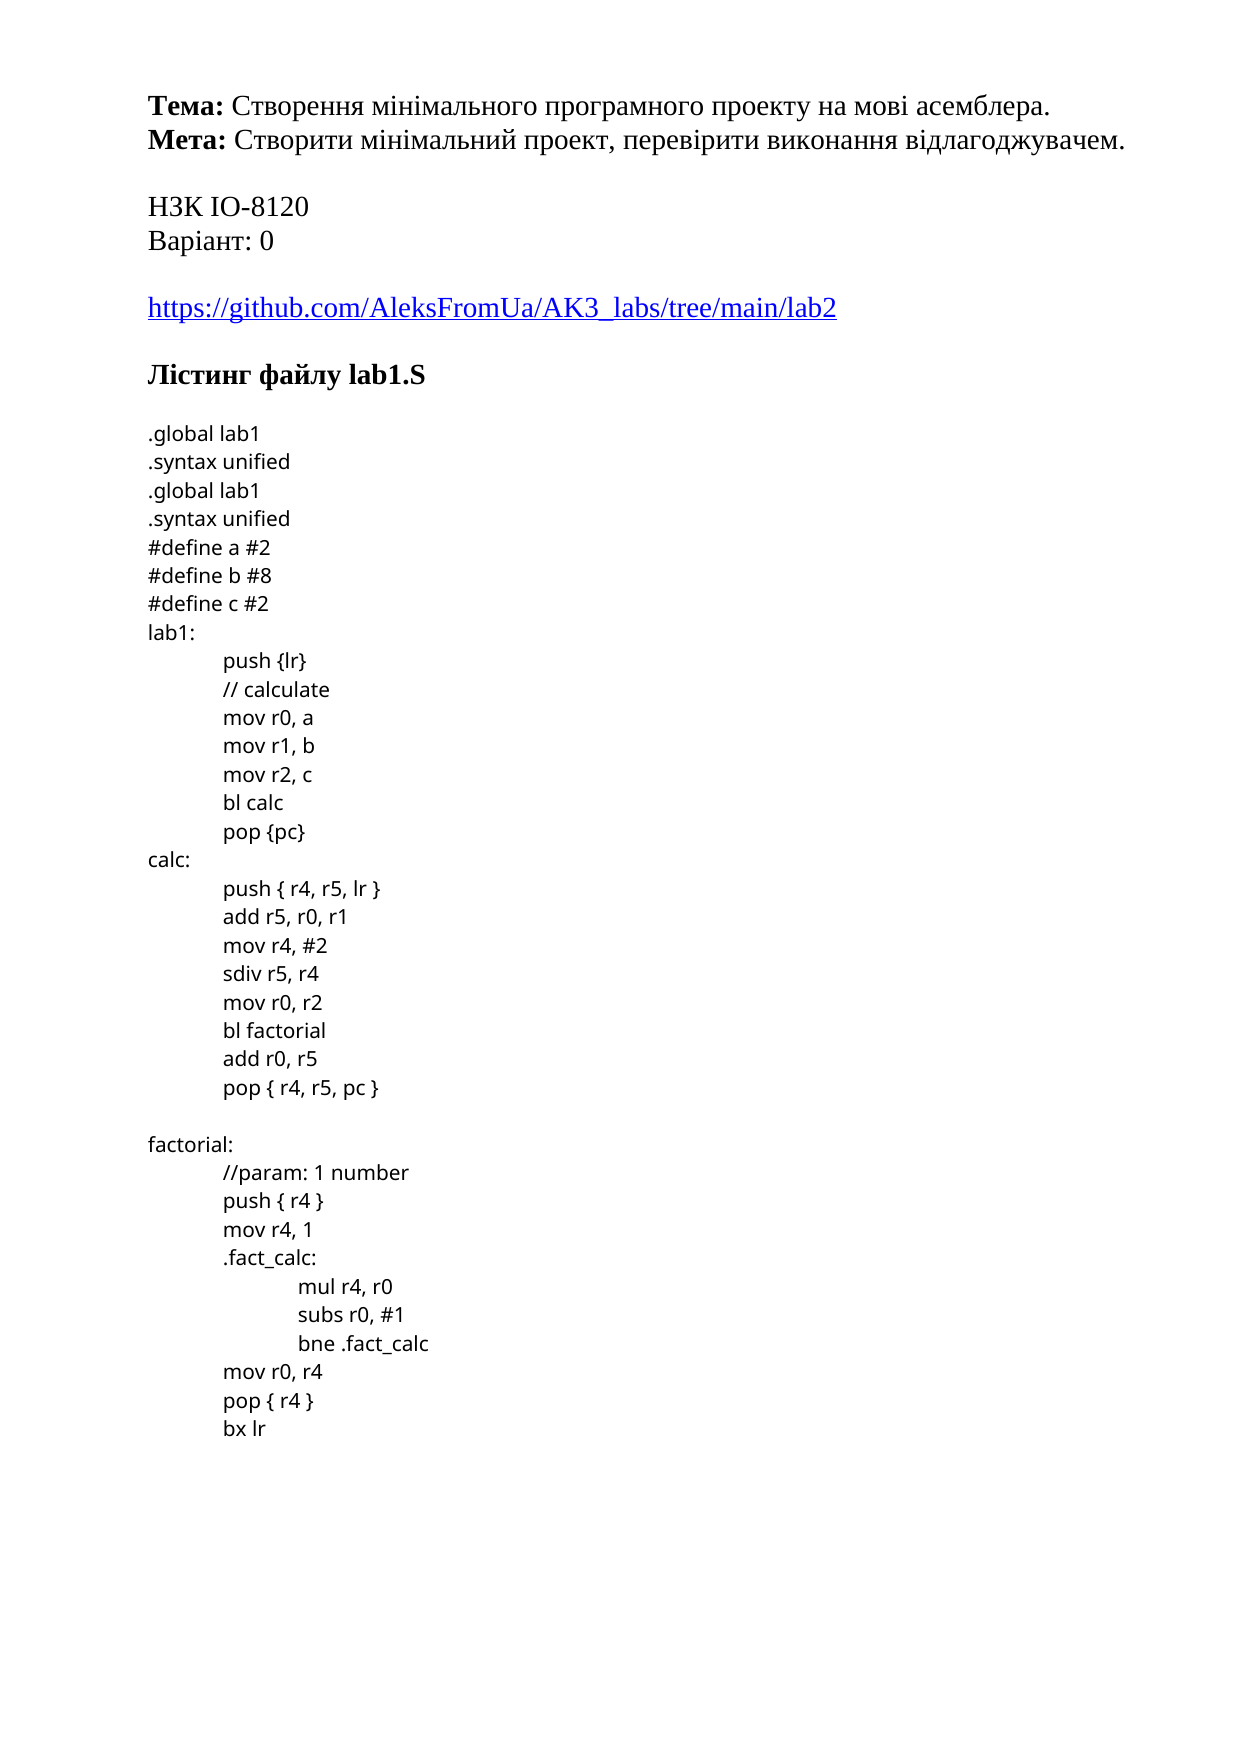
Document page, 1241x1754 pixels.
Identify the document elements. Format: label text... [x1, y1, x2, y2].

text .syntax unified [148, 447, 1152, 476]
text lab1: [148, 618, 1152, 646]
text add r0, r5 [148, 1044, 1152, 1073]
text mov r0, r2 [148, 988, 1152, 1016]
text .fact_calc: [148, 1243, 1152, 1272]
text mov r0, r4 [148, 1357, 1152, 1386]
text #define b #8 [148, 561, 1152, 589]
text //param: 1 number [148, 1158, 1152, 1187]
text push { r4, r5, lr } [148, 874, 1152, 902]
text calc: [148, 845, 1152, 874]
text push { r4 } [148, 1187, 1152, 1215]
text add r5, r0, r1 [148, 902, 1152, 931]
text factorial: [148, 1130, 1152, 1158]
text Лістинг файлу lab1.S [148, 357, 1152, 390]
text Тема: Створення мінімального програмного проекту на мові асемблера. [148, 88, 1152, 122]
text #define c #2 [148, 589, 1152, 618]
text bl factorial [148, 1016, 1152, 1044]
text mul r4, r0 [148, 1272, 1152, 1300]
text НЗК ІО-8120 [148, 189, 1152, 223]
text push {lr} [148, 646, 1152, 675]
text .global lab1 [148, 476, 1152, 504]
text .global lab1 [148, 419, 1152, 447]
text Мета: Створити мінімальний проект, перевірити виконання відлагоджувачем. [148, 122, 1152, 156]
text // calculate [148, 675, 1152, 703]
text #define a #2 [148, 533, 1152, 561]
text mov r1, b [148, 732, 1152, 760]
text pop { r4 } [148, 1386, 1152, 1414]
text mov r2, c [148, 760, 1152, 788]
text mov r0, a [148, 703, 1152, 732]
text mov r4, #2 [148, 931, 1152, 959]
text pop { r4, r5, pc } [148, 1073, 1152, 1101]
text Варіант: 0 [148, 223, 1152, 256]
text sdiv r5, r4 [148, 959, 1152, 988]
text .syntax unified [148, 504, 1152, 533]
text bl calc [148, 788, 1152, 817]
text https://github.com/AleksFromUa/AK3_labs/tree/main/lab2 [148, 290, 1152, 323]
text bx lr [148, 1414, 1152, 1443]
text pop {pc} [148, 817, 1152, 845]
text mov r4, 1 [148, 1215, 1152, 1243]
text subs r0, #1 [148, 1300, 1152, 1329]
text bne .fact_calc [148, 1329, 1152, 1357]
